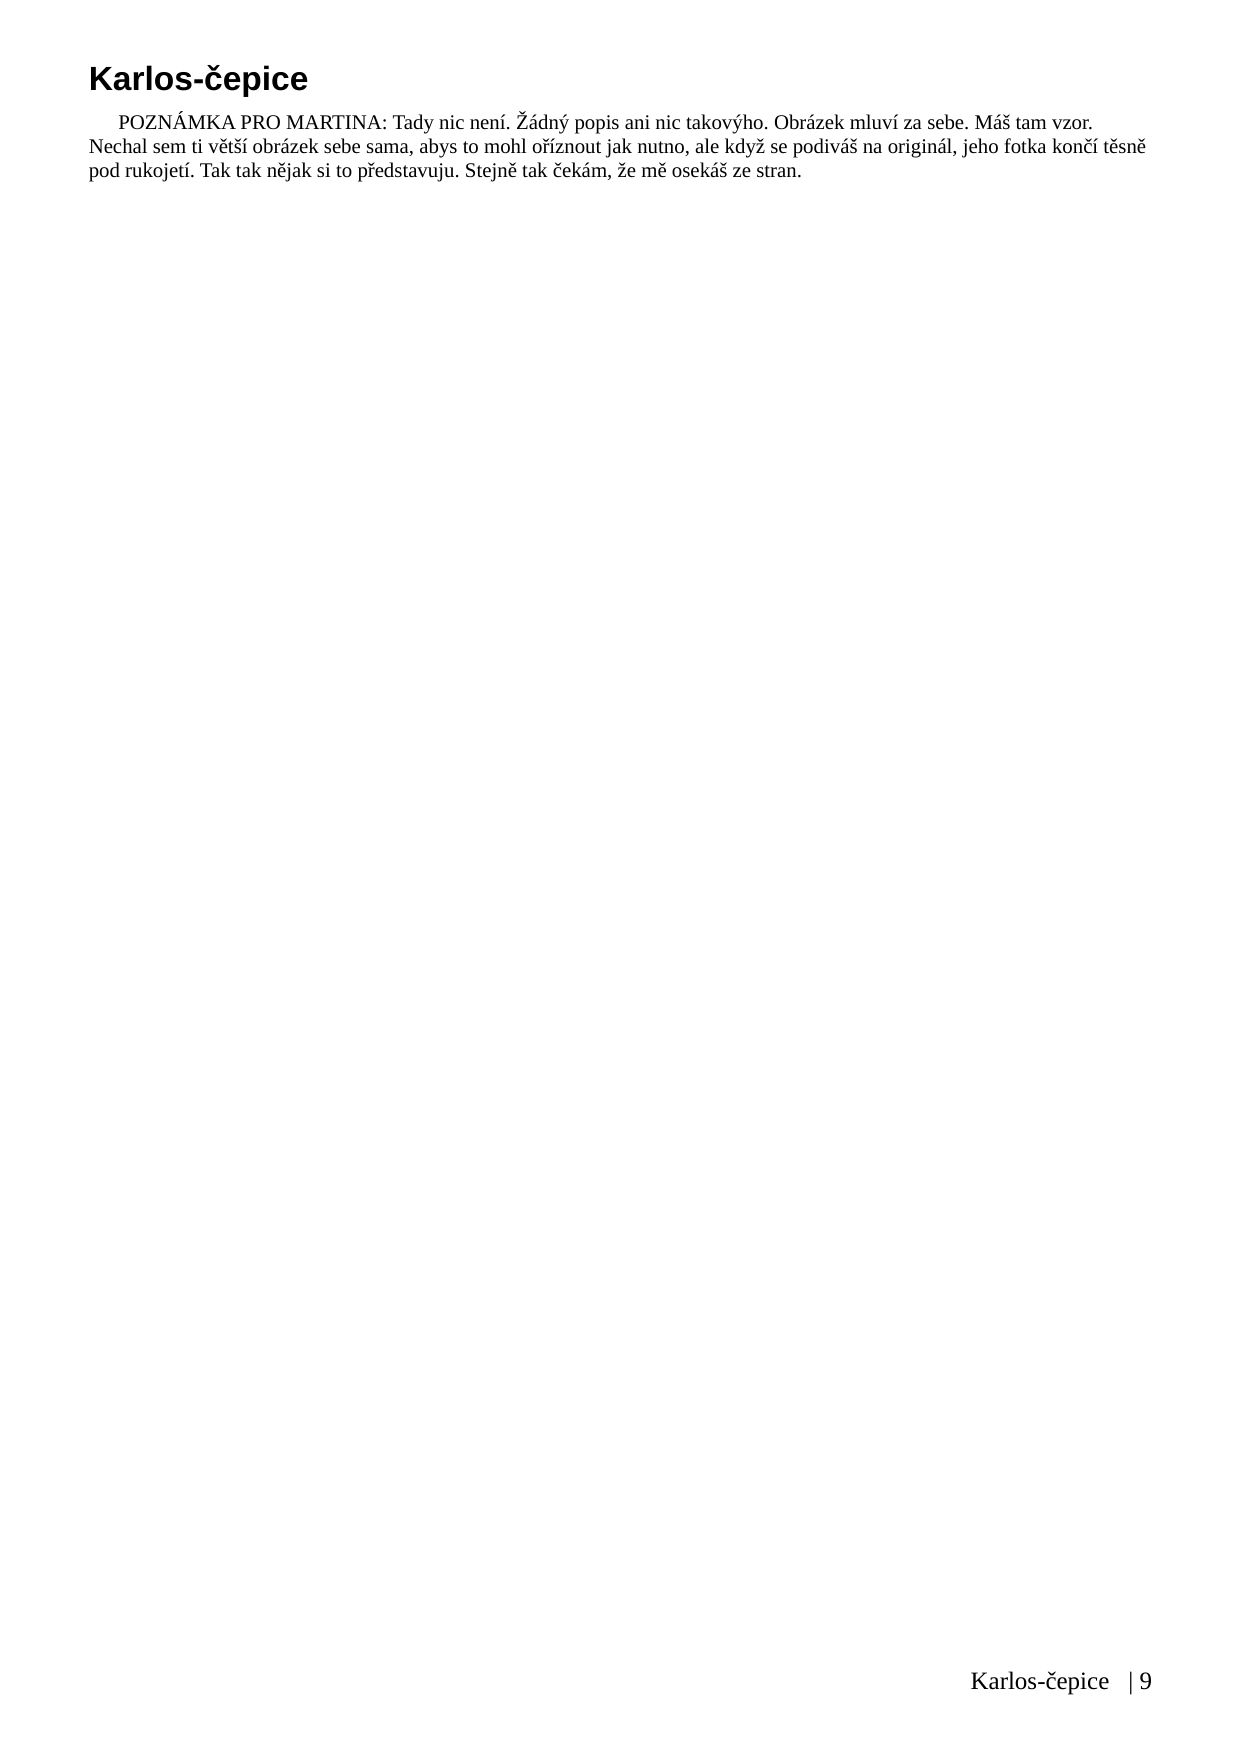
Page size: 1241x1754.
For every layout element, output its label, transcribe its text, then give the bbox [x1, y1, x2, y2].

subtitle Karlos-čepice [88, 59, 1152, 98]
text POZNÁMKA PRO MARTINA: Tady nic není. Žádný popis ani nic takovýho. Obrázek mluví za sebe. Máš tam vzor. Nechal sem ti větší obrázek sebe sama, abys to mohl oříznout jak nutno, ale když se podiváš na originál, jeho fotka končí těsně pod rukojetí. Tak tak nějak si to představuju. Stejně tak čekám, že mě osekáš ze stran. [88, 110, 1152, 182]
